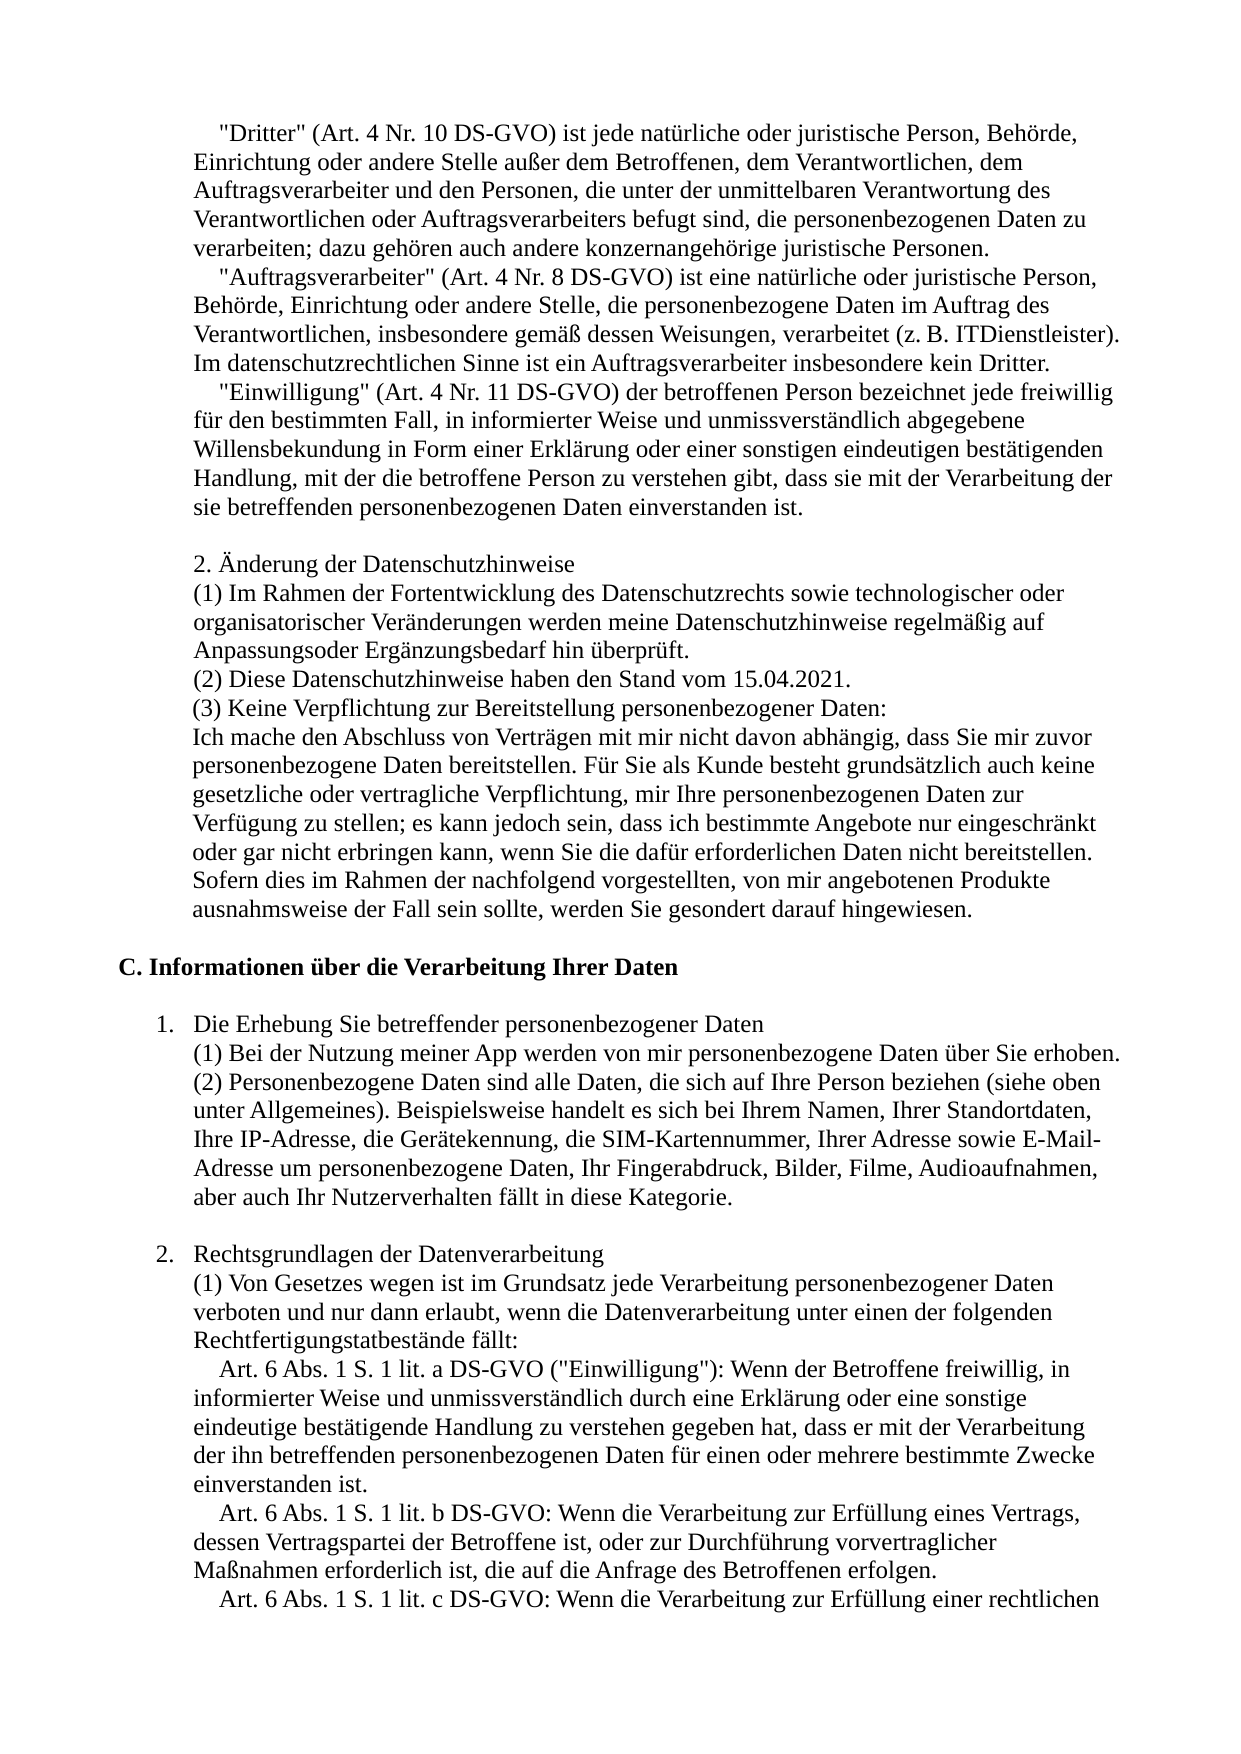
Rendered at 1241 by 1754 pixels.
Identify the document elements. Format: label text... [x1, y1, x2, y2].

list  Art. 6 Abs. 1 S. 1 lit. c DS-GVO: Wenn die Verarbeitung zur Erfüllung einer rechtlichen [156, 1584, 1122, 1613]
list  "Auftragsverarbeiter" (Art. 4 Nr. 8 DS-GVO) ist eine natürliche oder juristische Person, Behörde, Einrichtung oder andere Stelle, die personenbezogene Daten im Auftrag des Verantwortlichen, insbesondere gemäß dessen Weisungen, verarbeitet (z. B. ITDienstleister). Im datenschutzrechtlichen Sinne ist ein Auftragsverarbeiter insbesondere kein Dritter. [156, 262, 1122, 377]
list  "Dritter" (Art. 4 Nr. 10 DS-GVO) ist jede natürliche oder juristische Person, Behörde, Einrichtung oder andere Stelle außer dem Betroffenen, dem Verantwortlichen, dem Auftragsverarbeiter und den Personen, die unter der unmittelbaren Verantwortung des Verantwortlichen oder Auftragsverarbeiters befugt sind, die personenbezogenen Daten zu verarbeiten; dazu gehören auch andere konzernangehörige juristische Personen. [156, 118, 1122, 262]
list 2. Änderung der Datenschutzhinweise [156, 549, 1122, 578]
text (3) Keine Verpflichtung zur Bereitstellung personenbezogener Daten: [192, 693, 1122, 722]
list  "Einwilligung" (Art. 4 Nr. 11 DS-GVO) der betroffenen Person bezeichnet jede freiwillig für den bestimmten Fall, in informierter Weise und unmissverständlich abgegebene Willensbekundung in Form einer Erklärung oder einer sonstigen eindeutigen bestätigenden Handlung, mit der die betroffene Person zu verstehen gibt, dass sie mit der Verarbeitung der sie betreffenden personenbezogenen Daten einverstanden ist. [156, 377, 1122, 521]
list (1) Bei der Nutzung meiner App werden von mir personenbezogene Daten über Sie erhoben. [156, 1038, 1122, 1067]
list Rechtsgrundlagen der Datenverarbeitung [156, 1239, 1122, 1268]
text C. Informationen über die Verarbeitung Ihrer Daten [118, 952, 1122, 981]
list (2) Personenbezogene Daten sind alle Daten, die sich auf Ihre Person beziehen (siehe oben unter Allgemeines). Beispielsweise handelt es sich bei Ihrem Namen, Ihrer Standortdaten, Ihre IP-Adresse, die Gerätekennung, die SIM-Kartennummer, Ihrer Adresse sowie E-Mail-Adresse um personenbezogene Daten, Ihr Fingerabdruck, Bilder, Filme, Audioaufnahmen, aber auch Ihr Nutzerverhalten fällt in diese Kategorie. [156, 1067, 1122, 1211]
list (1) Im Rahmen der Fortentwicklung des Datenschutzrechts sowie technologischer oder organisatorischer Veränderungen werden meine Datenschutzhinweise regelmäßig auf Anpassungsoder Ergänzungsbedarf hin überprüft. [156, 578, 1122, 664]
list  Art. 6 Abs. 1 S. 1 lit. b DS-GVO: Wenn die Verarbeitung zur Erfüllung eines Vertrags, dessen Vertragspartei der Betroffene ist, oder zur Durchführung vorvertraglicher Maßnahmen erforderlich ist, die auf die Anfrage des Betroffenen erfolgen. [156, 1498, 1122, 1584]
text Ich mache den Abschluss von Verträgen mit mir nicht davon abhängig, dass Sie mir zuvor personenbezogene Daten bereitstellen. Für Sie als Kunde besteht grundsätzlich auch keine gesetzliche oder vertragliche Verpflichtung, mir Ihre personenbezogenen Daten zur Verfügung zu stellen; es kann jedoch sein, dass ich bestimmte Angebote nur eingeschränkt oder gar nicht erbringen kann, wenn Sie die dafür erforderlichen Daten nicht bereitstellen. Sofern dies im Rahmen der nachfolgend vorgestellten, von mir angebotenen Produkte ausnahmsweise der Fall sein sollte, werden Sie gesondert darauf hingewiesen. [192, 722, 1122, 923]
list Die Erhebung Sie betreffender personenbezogener Daten [156, 1009, 1122, 1038]
list (1) Von Gesetzes wegen ist im Grundsatz jede Verarbeitung personenbezogener Daten verboten und nur dann erlaubt, wenn die Datenverarbeitung unter einen der folgenden Rechtfertigungstatbestände fällt: [156, 1268, 1122, 1354]
list (2) Diese Datenschutzhinweise haben den Stand vom 15.04.2021. [156, 664, 1122, 693]
list  Art. 6 Abs. 1 S. 1 lit. a DS-GVO ("Einwilligung"): Wenn der Betroffene freiwillig, in informierter Weise und unmissverständlich durch eine Erklärung oder eine sonstige eindeutige bestätigende Handlung zu verstehen gegeben hat, dass er mit der Verarbeitung der ihn betreffenden personenbezogenen Daten für einen oder mehrere bestimmte Zwecke einverstanden ist. [156, 1354, 1122, 1498]
